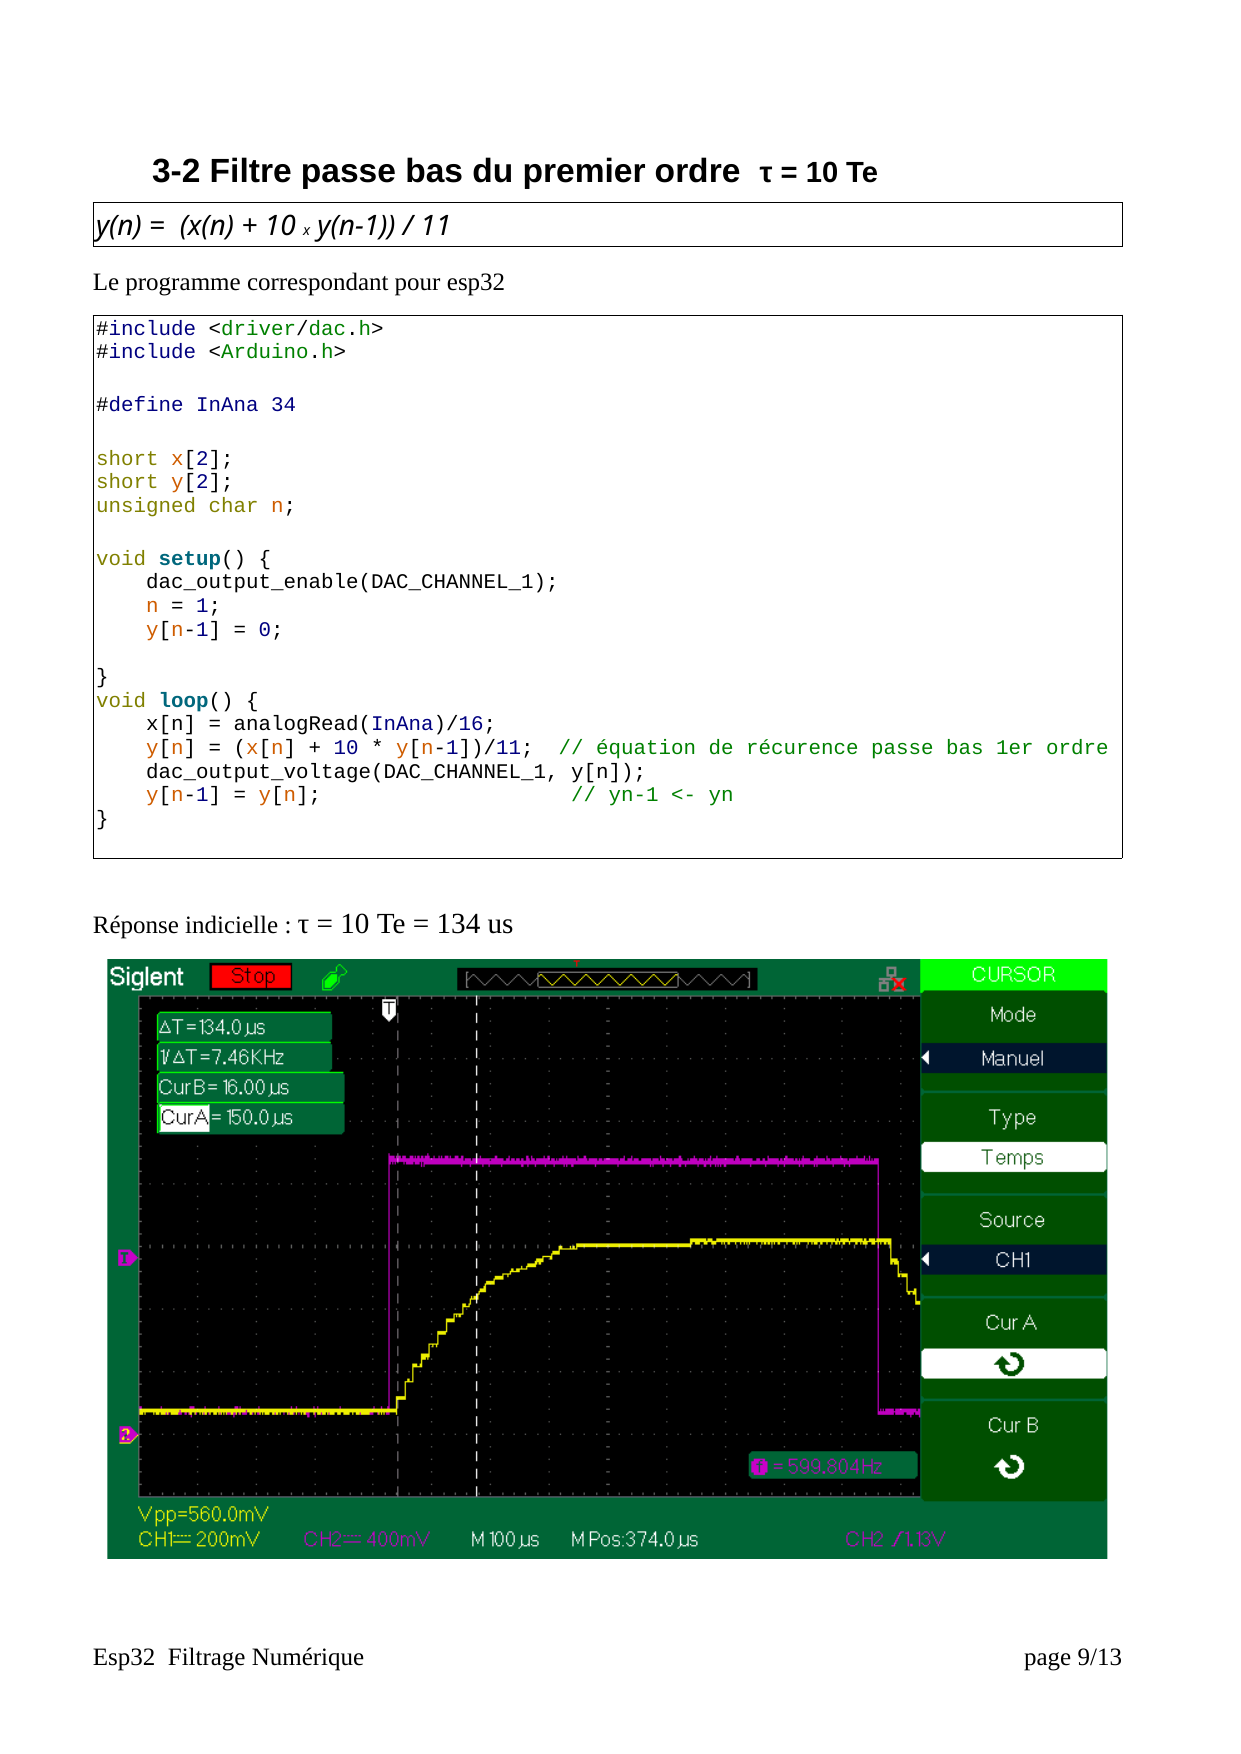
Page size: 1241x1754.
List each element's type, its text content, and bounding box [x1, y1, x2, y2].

text y[n-1] = 0; [94, 616, 1122, 642]
text Le programme correspondant pour esp32 [93, 267, 1122, 296]
text #include <driver/dac.h> [94, 316, 1122, 338]
text dac_output_voltage(DAC_CHANNEL_1, y[n]); [94, 758, 1122, 781]
picture [107, 959, 1108, 1559]
text short y[2]; [94, 468, 1122, 492]
text y[n] = (x[n] + 10 * y[n-1])/11; // équation de récurence passe bas 1er ordre [94, 734, 1122, 758]
text dac_output_enable(DAC_CHANNEL_1); [94, 568, 1122, 592]
text n = 1; [94, 592, 1122, 616]
text #define InAna 34 [94, 391, 1122, 418]
text y(n) = (x(n) + 10 x y(n-1)) / 11 [94, 203, 1122, 246]
text void loop() { [94, 687, 1122, 710]
subtitle 3-2 Filtre passe bas du premier ordre τ = 10 Te [152, 151, 1122, 190]
text Réponse indicielle : τ = 10 Te = 134 us [93, 906, 1122, 939]
text } [94, 805, 1122, 832]
text } [94, 663, 1122, 687]
text x[n] = analogRead(InAna)/16; [94, 710, 1122, 734]
text y[n-1] = y[n]; // yn-1 <- yn [94, 781, 1122, 805]
text short x[2]; [94, 444, 1122, 468]
text void setup() { [94, 545, 1122, 568]
text #include <Arduino.h> [94, 338, 1122, 365]
text unsigned char n; [94, 492, 1122, 518]
